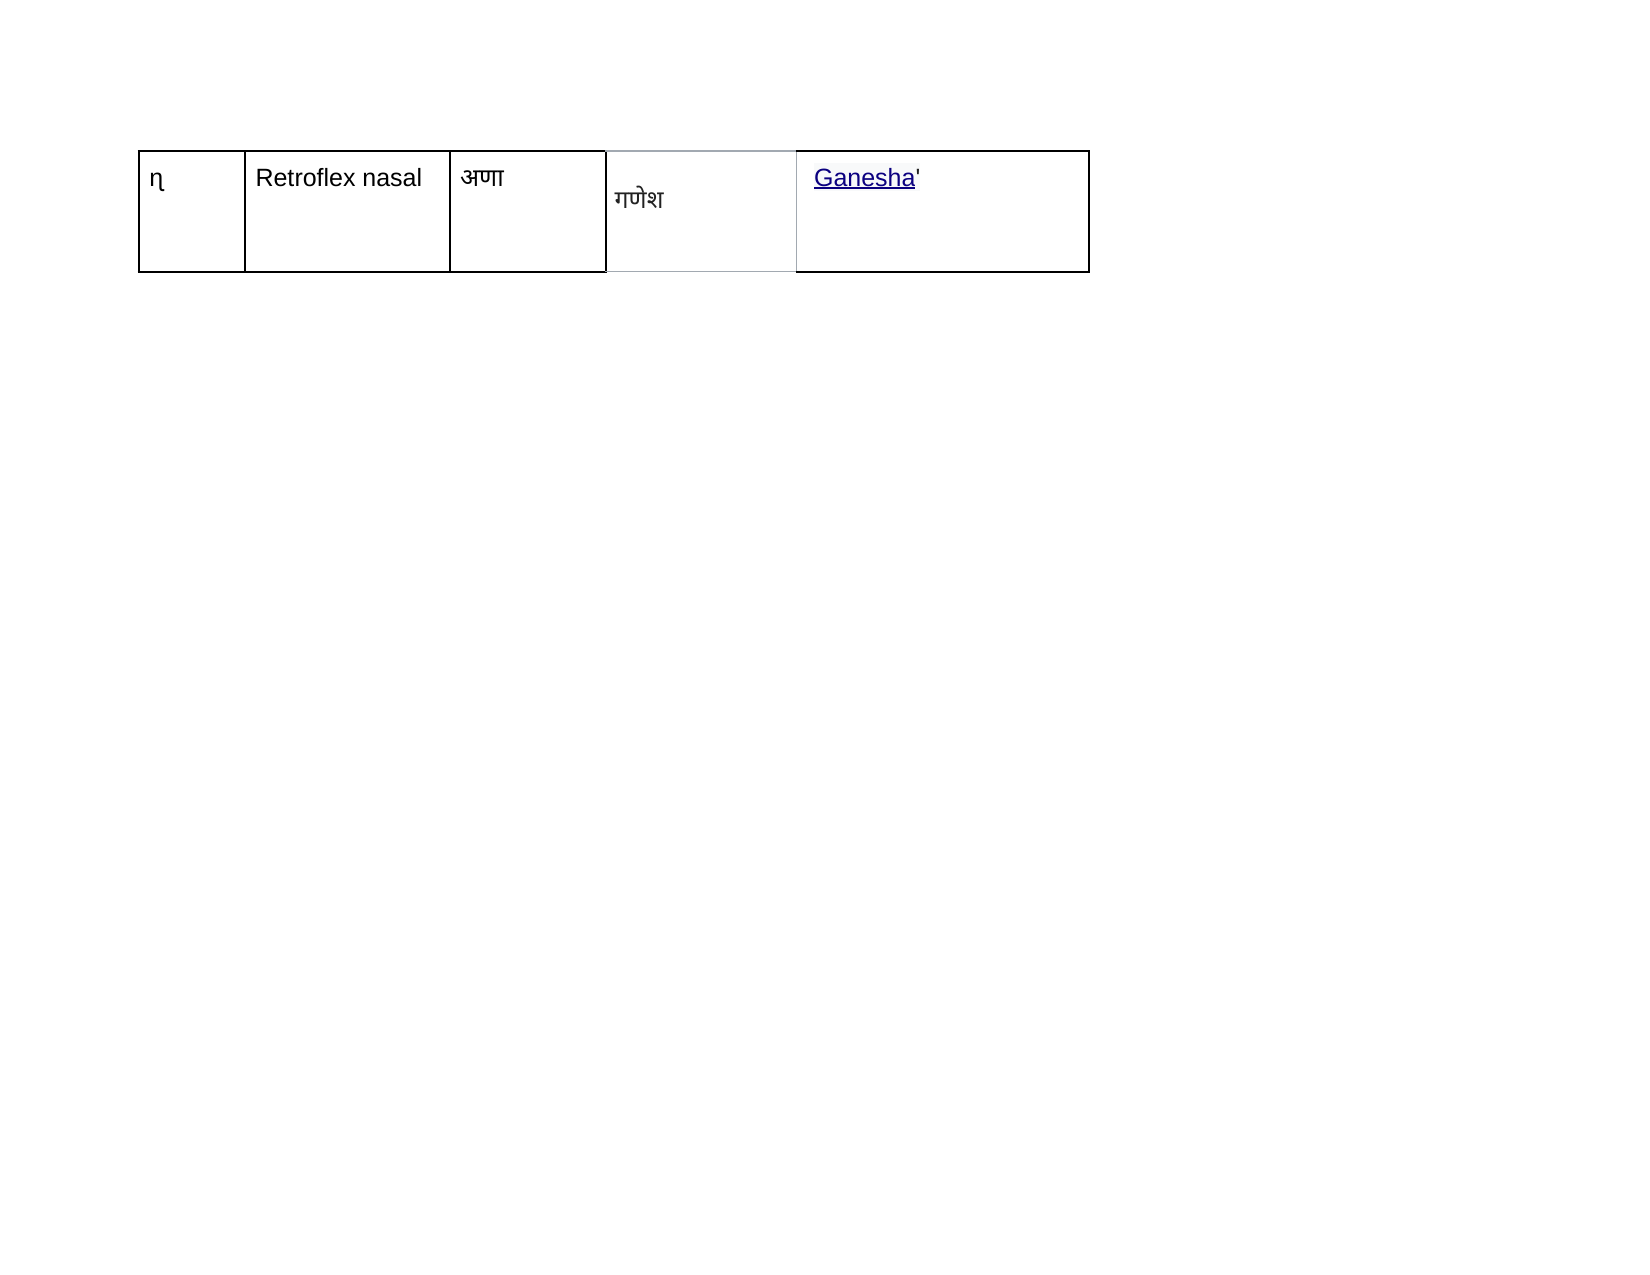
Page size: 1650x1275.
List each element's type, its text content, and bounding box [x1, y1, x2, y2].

table_cell Retroflex nasal [246, 152, 449, 271]
table_cell Ganesha' [797, 152, 1088, 271]
table_cell गणेश [607, 152, 796, 271]
table_cell ɳ [140, 152, 244, 271]
table_cell अणा [451, 152, 605, 271]
